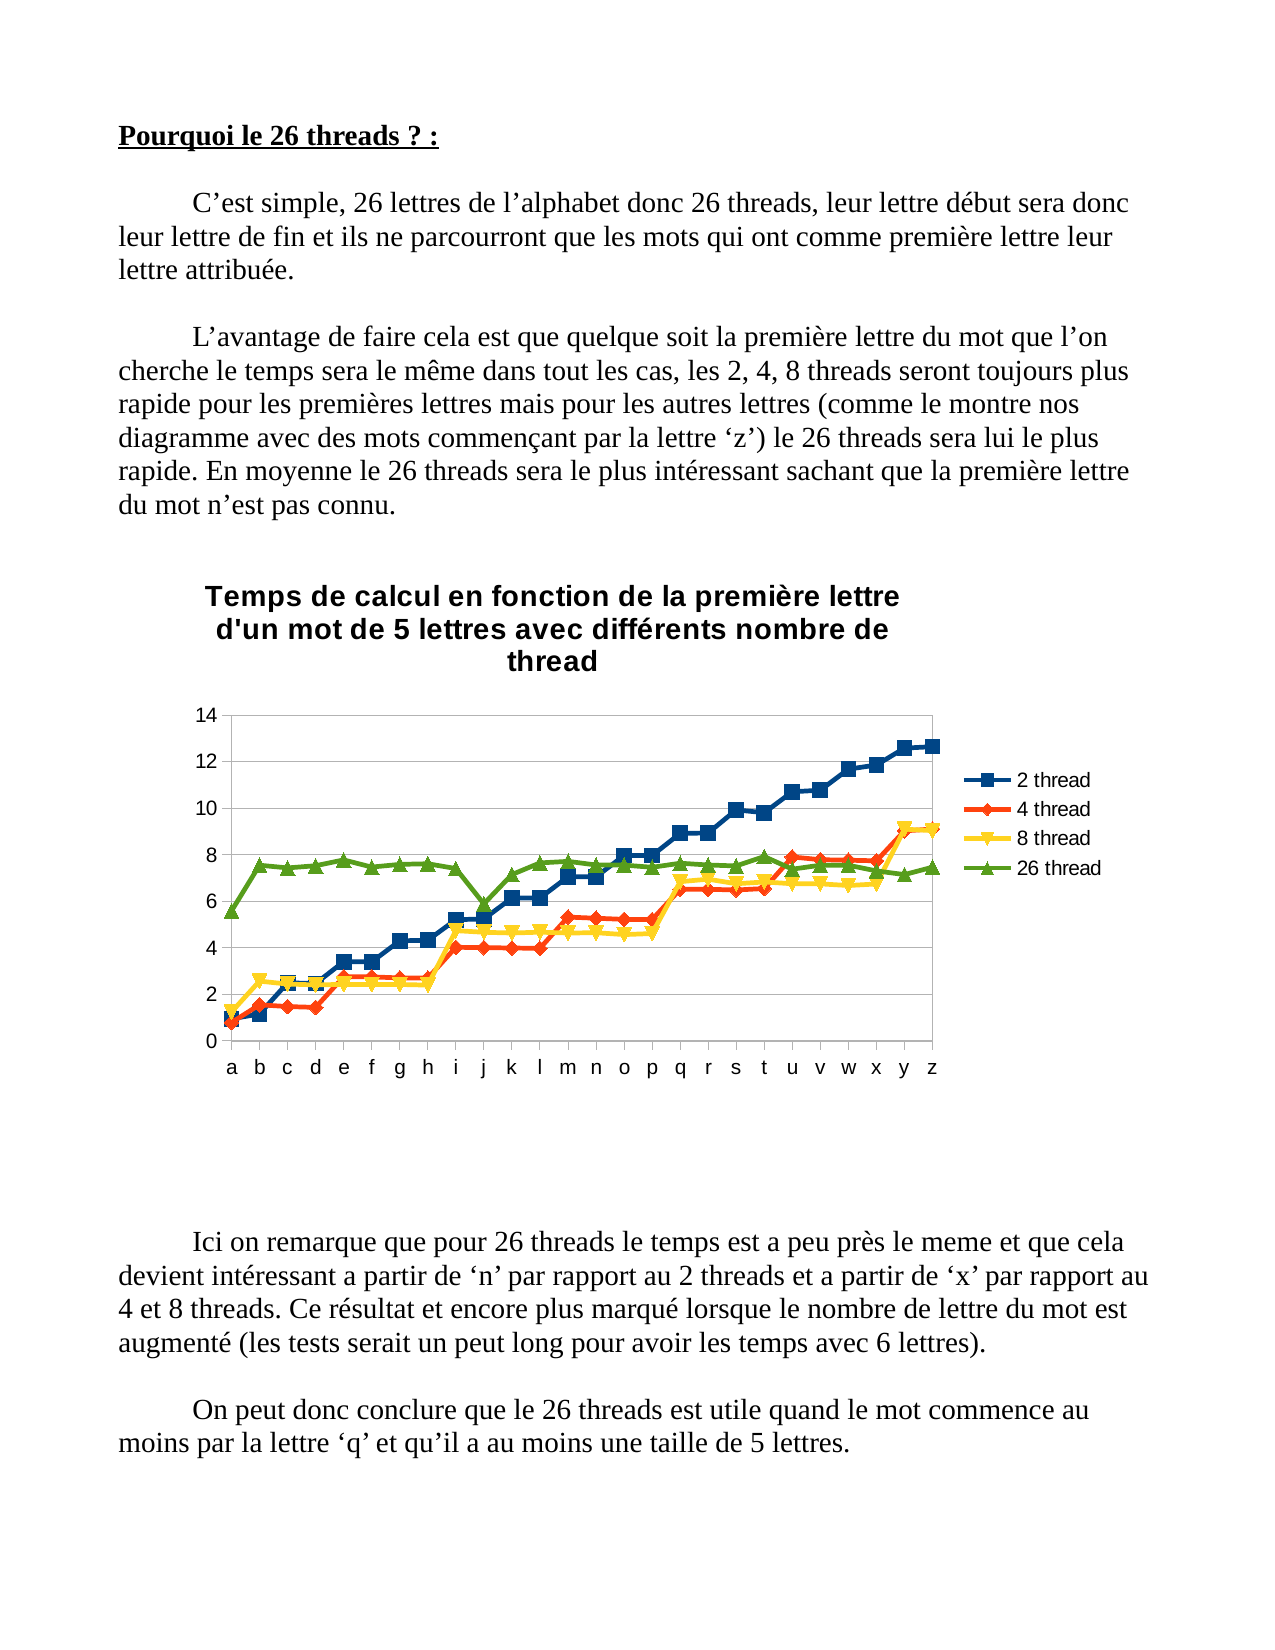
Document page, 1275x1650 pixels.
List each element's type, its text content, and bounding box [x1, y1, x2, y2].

text Ici on remarque que pour 26 threads le temps est a peu près le meme et que cela devient intéressant a partir de ‘n’ par rapport au 2 threads et a partir de ‘x’ par rapport au 4 et 8 threads. Ce résultat et encore plus marqué lorsque le nombre de lettre du mot est augmenté (les tests serait un peut long pour avoir les temps avec 6 lettres). [118, 1224, 1157, 1358]
text L’avantage de faire cela est que quelque soit la première lettre du mot que l’on cherche le temps sera le même dans tout les cas, les 2, 4, 8 threads seront toujours plus rapide pour les premières lettres mais pour les autres lettres (comme le montre nos diagramme avec des mots commençant par la lettre ‘z’) le 26 threads sera lui le plus rapide. En moyenne le 26 threads sera le plus intéressant sachant que la première lettre du mot n’est pas connu. [118, 319, 1157, 521]
text C’est simple, 26 lettres de l’alphabet donc 26 threads, leur lettre début sera donc leur lettre de fin et ils ne parcourront que les mots qui ont comme première lettre leur lettre attribuée. [118, 185, 1157, 286]
text On peut donc conclure que le 26 threads est utile quand le mot commence au moins par la lettre ‘q’ et qu’il a au moins une taille de 5 lettres. [118, 1392, 1157, 1459]
text Pourquoi le 26 threads ? : [118, 118, 1157, 152]
